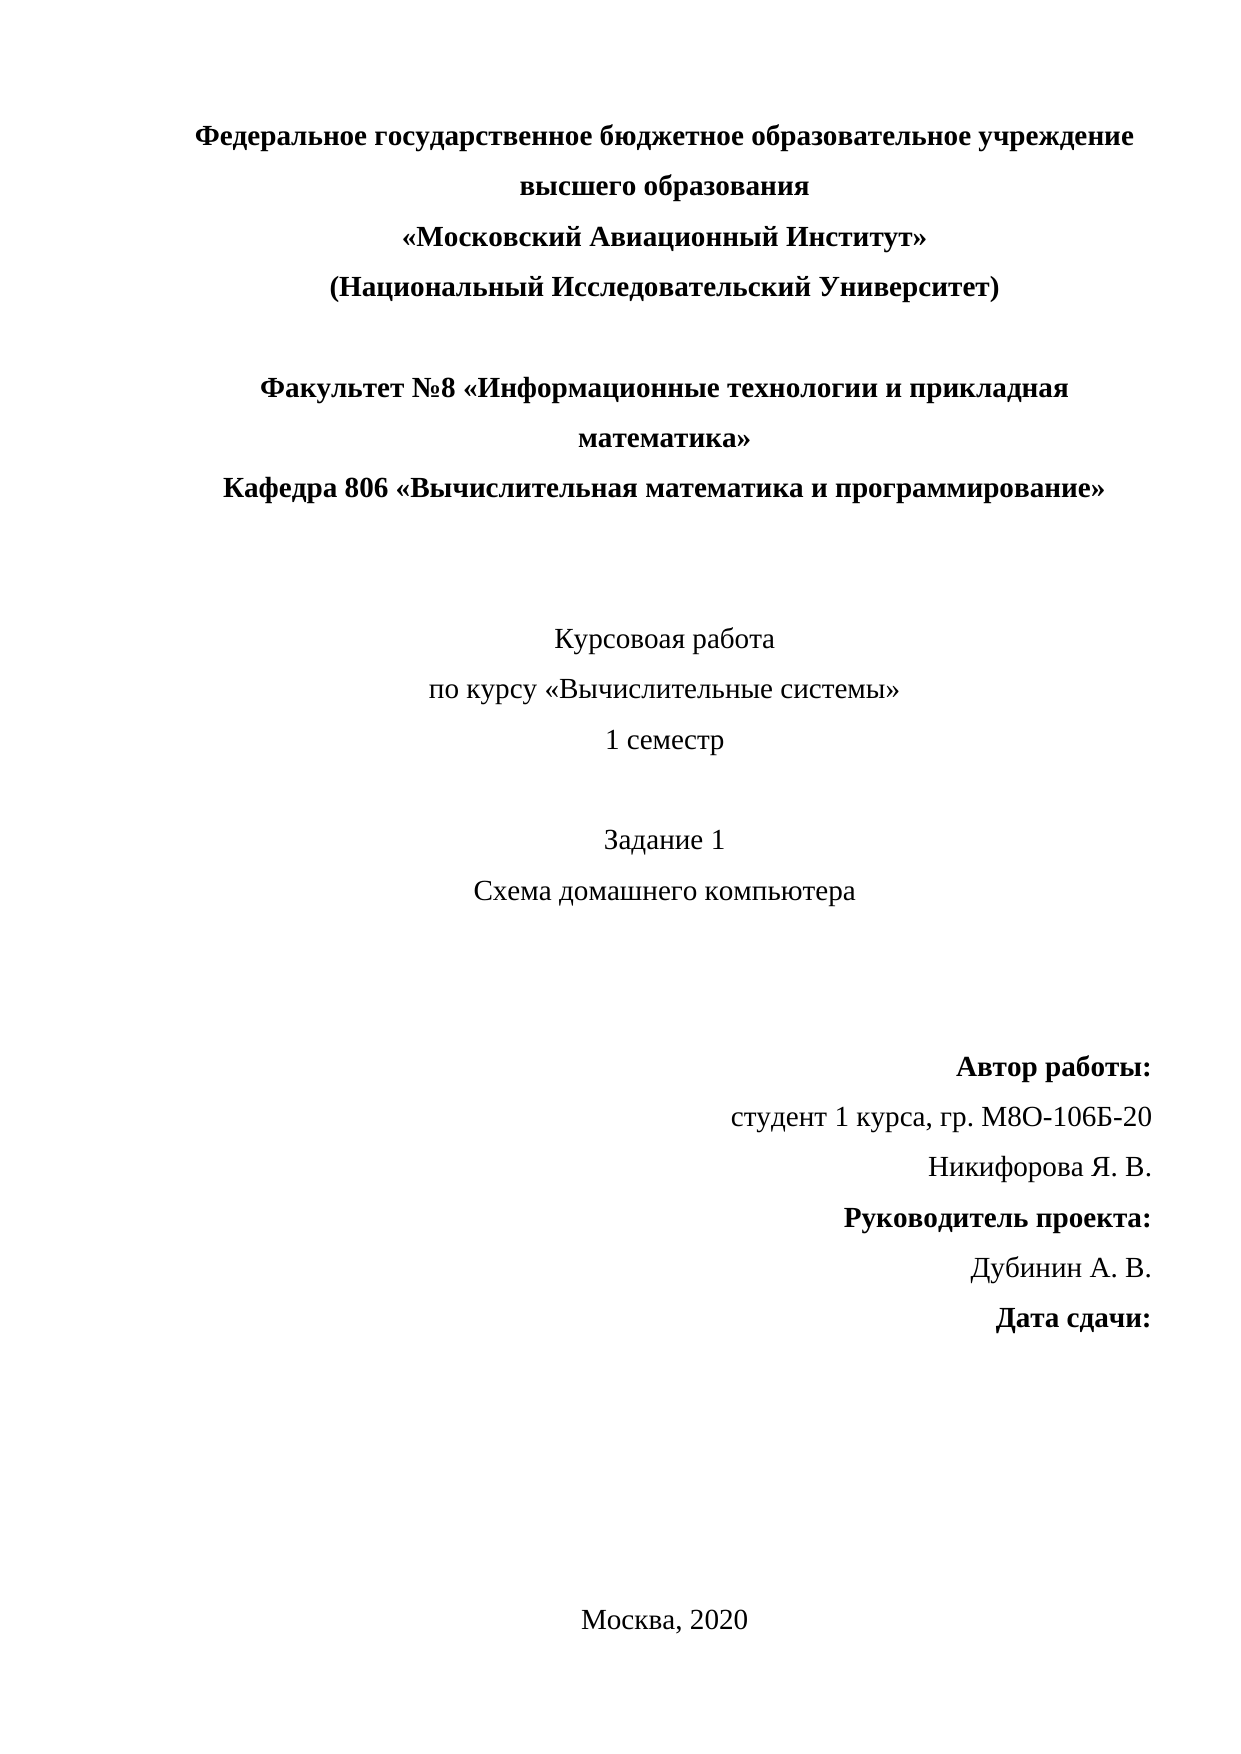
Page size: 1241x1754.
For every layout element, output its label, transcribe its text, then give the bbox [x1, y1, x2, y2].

text Руководитель проекта: [177, 1200, 1152, 1233]
text Никифорова Я. В. [177, 1149, 1152, 1183]
text Кафедра 806 «Вычислительная математика и программирование» [177, 470, 1152, 504]
text Схема домашнего компьютера [177, 873, 1152, 906]
text по курсу «Вычислительные системы» [177, 672, 1152, 705]
text студент 1 курса, гр. М8О-106Б-20 [177, 1099, 1152, 1133]
text (Национальный Исследовательский Университет) [177, 269, 1152, 303]
text Курсовоая работа [177, 621, 1152, 655]
text Дубинин А. В. [177, 1250, 1152, 1283]
text Автор работы: [177, 1049, 1152, 1082]
text Задание 1 [177, 822, 1152, 856]
text Факультет №8 «Информационные технологии и прикладная математика» [177, 370, 1152, 453]
text «Московский Авиационный Институт» [177, 219, 1152, 252]
text Дата сдачи: [177, 1300, 1152, 1334]
text Федеральное государственное бюджетное образовательное учреждение высшего образования [177, 118, 1152, 202]
text 1 семестр [177, 722, 1152, 755]
